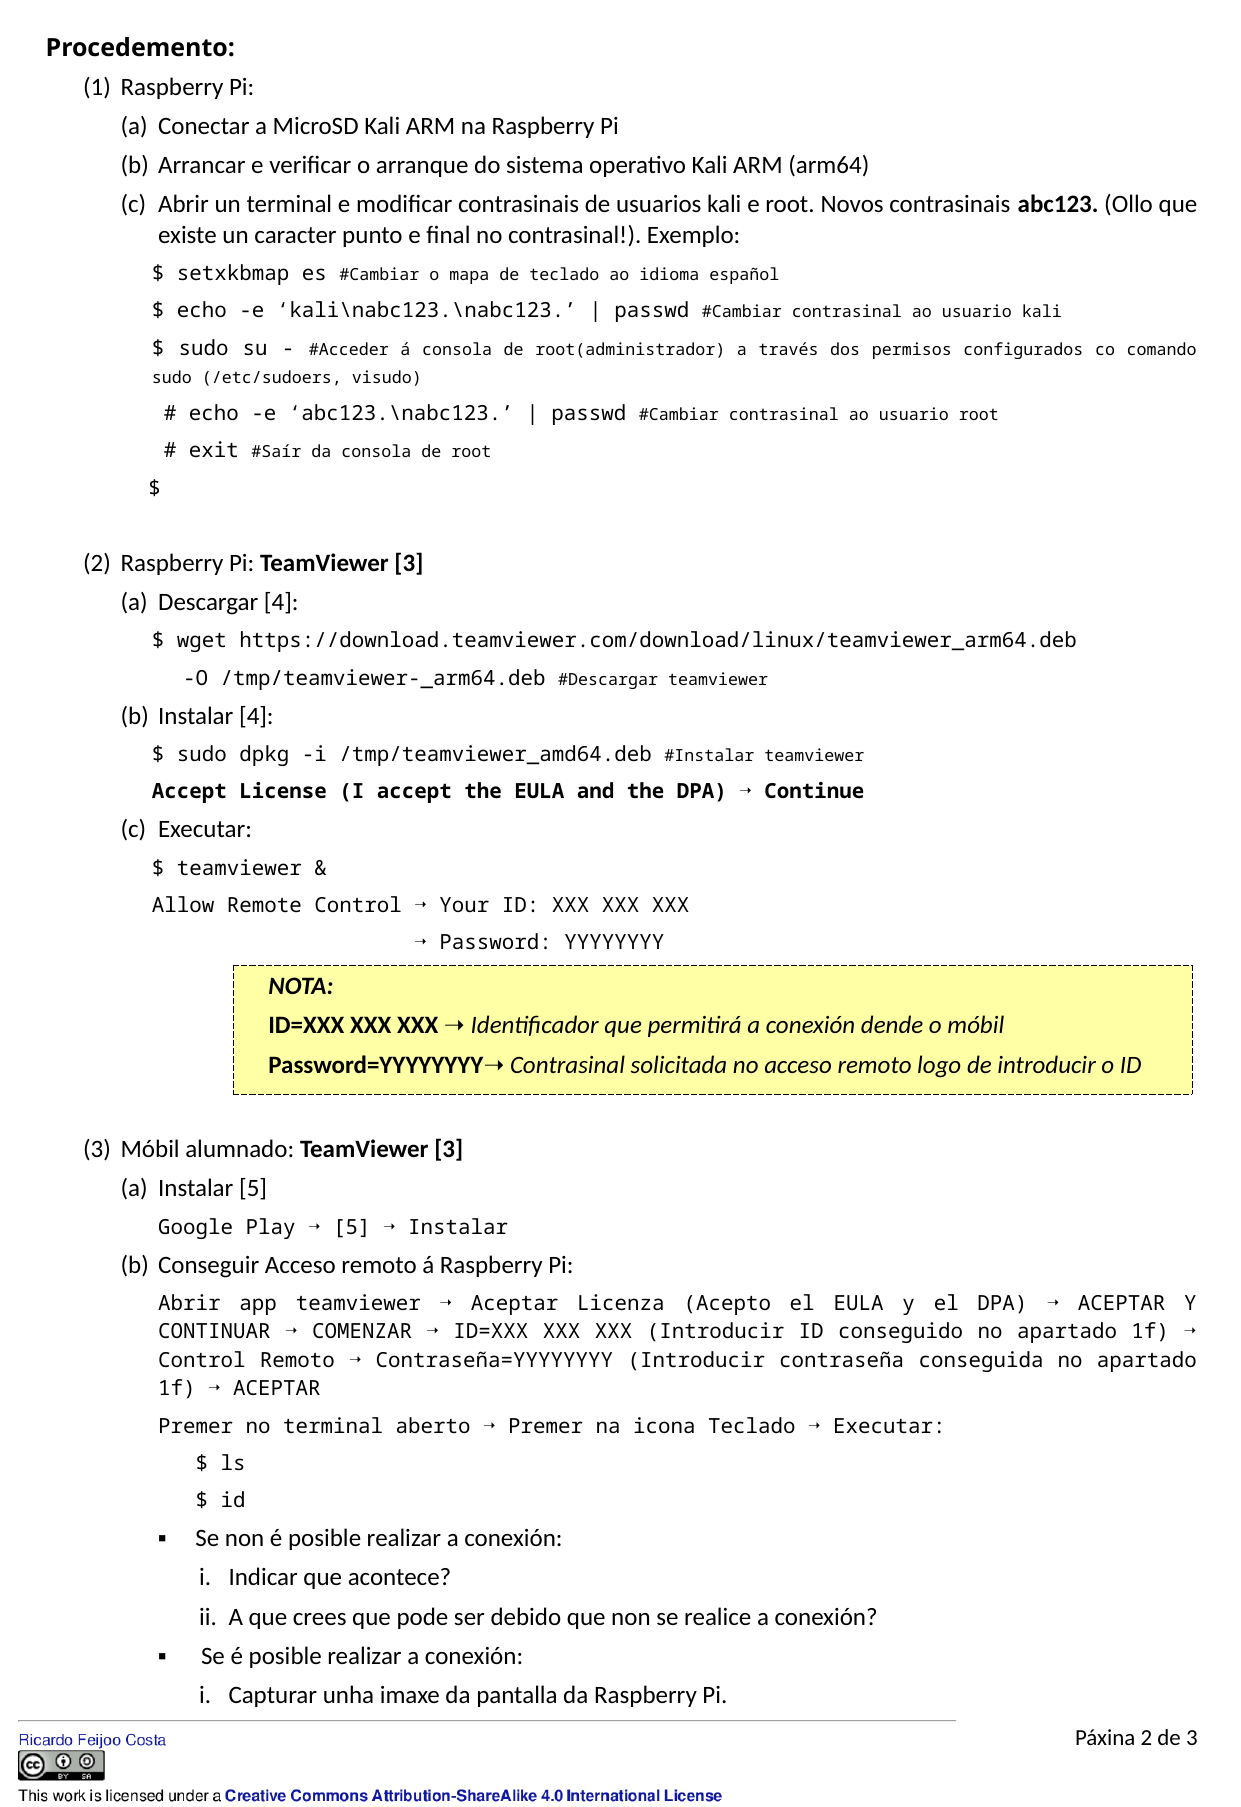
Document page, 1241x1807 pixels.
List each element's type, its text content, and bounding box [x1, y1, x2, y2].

list Conseguir Acceso remoto á Raspberry Pi: [120, 1249, 1197, 1279]
list Executar: [120, 814, 1197, 844]
list $ teamviewer & [116, 853, 1197, 881]
list Premer no terminal aberto ➝ Premer na icona Teclado ➝ Executar: [120, 1411, 1197, 1439]
list $ echo -e ‘kali\nabc123.\nabc123.’ | passwd #Cambiar contrasinal ao usuario kali [116, 296, 1197, 324]
list Abrir app teamviewer ➝ Aceptar Licenza (Acepto el EULA y el DPA) ➝ ACEPTAR Y CONTINUAR ➝ COMENZAR ➝ ID=XXX XXX XXX (Introducir ID conseguido no apartado 1f) ➝ Control Remoto ➝ Contraseña=YYYYYYYY (Introducir contraseña conseguida no apartado 1f) ➝ ACEPTAR [120, 1288, 1197, 1402]
list Abrir un terminal e modificar contrasinais de usuarios kali e root. Novos contrasinais abc123. (Ollo que existe un caracter punto e final no contrasinal!). Exemplo: [120, 188, 1197, 249]
list ➝ Password: YYYYYYYY [116, 927, 1197, 956]
list $ [128, 473, 1197, 501]
list $ sudo dpkg -i /tmp/teamviewer_amd64.deb #Instalar teamviewer [116, 739, 1197, 768]
list Indicar que acontece? [199, 1562, 1197, 1592]
list Allow Remote Control ➝ Your ID: XXX XXX XXX [116, 890, 1197, 918]
list Arrancar e verificar o arranque do sistema operativo Kali ARM (arm64) [120, 149, 1197, 180]
list -O /tmp/teamviewer-_arm64.deb #Descargar teamviewer [120, 663, 1197, 691]
list Se é posible realizar a conexión: [158, 1640, 1197, 1671]
list Capturar unha imaxe da pantalla da Raspberry Pi. [199, 1679, 1197, 1710]
list $ id [158, 1485, 1197, 1513]
list # echo -e ‘abc123.\nabc123.’ | passwd #Cambiar contrasinal ao usuario root [128, 398, 1197, 427]
list Instalar [5] [120, 1172, 1197, 1203]
list Instalar [4]: [120, 700, 1197, 731]
list # exit #Saír da consola de root [128, 436, 1197, 464]
text Procedemento: [45, 30, 1197, 64]
table_header NOTA: ID=XXX XXX XXX ➝ Identificador que permitirá a conexión dende o móbil Password=YYYYYYYY➝ Contrasinal solicitada no acceso remoto logo de introducir o ID [233, 965, 1192, 1094]
list $ setxkbmap es #Cambiar o mapa de teclado ao idioma español [116, 258, 1197, 287]
list Raspberry Pi: TeamViewer [3] [83, 547, 1197, 578]
list Móbil alumnado: TeamViewer [3] [83, 1133, 1197, 1164]
list Google Play ➝ [5] ➝ Instalar [120, 1212, 1197, 1240]
list Se non é posible realizar a conexión: [158, 1522, 1197, 1553]
list Conectar a MicroSD Kali ARM na Raspberry Pi [120, 110, 1197, 141]
list A que crees que pode ser debido que non se realice a conexión? [199, 1601, 1197, 1631]
list Raspberry Pi: [83, 71, 1197, 101]
list $ wget https://download.teamviewer.com/download/linux/teamviewer_arm64.deb [116, 626, 1197, 654]
list $ ls [158, 1448, 1197, 1476]
list $ sudo su - #Acceder á consola de root(administrador) a través dos permisos configurados co comando sudo (/etc/sudoers, visudo) [116, 333, 1197, 389]
list Accept License (I accept the EULA and the DPA) ➝ Continue [116, 776, 1197, 805]
picture [8, 1715, 957, 1806]
list Descargar [4]: [120, 586, 1197, 617]
